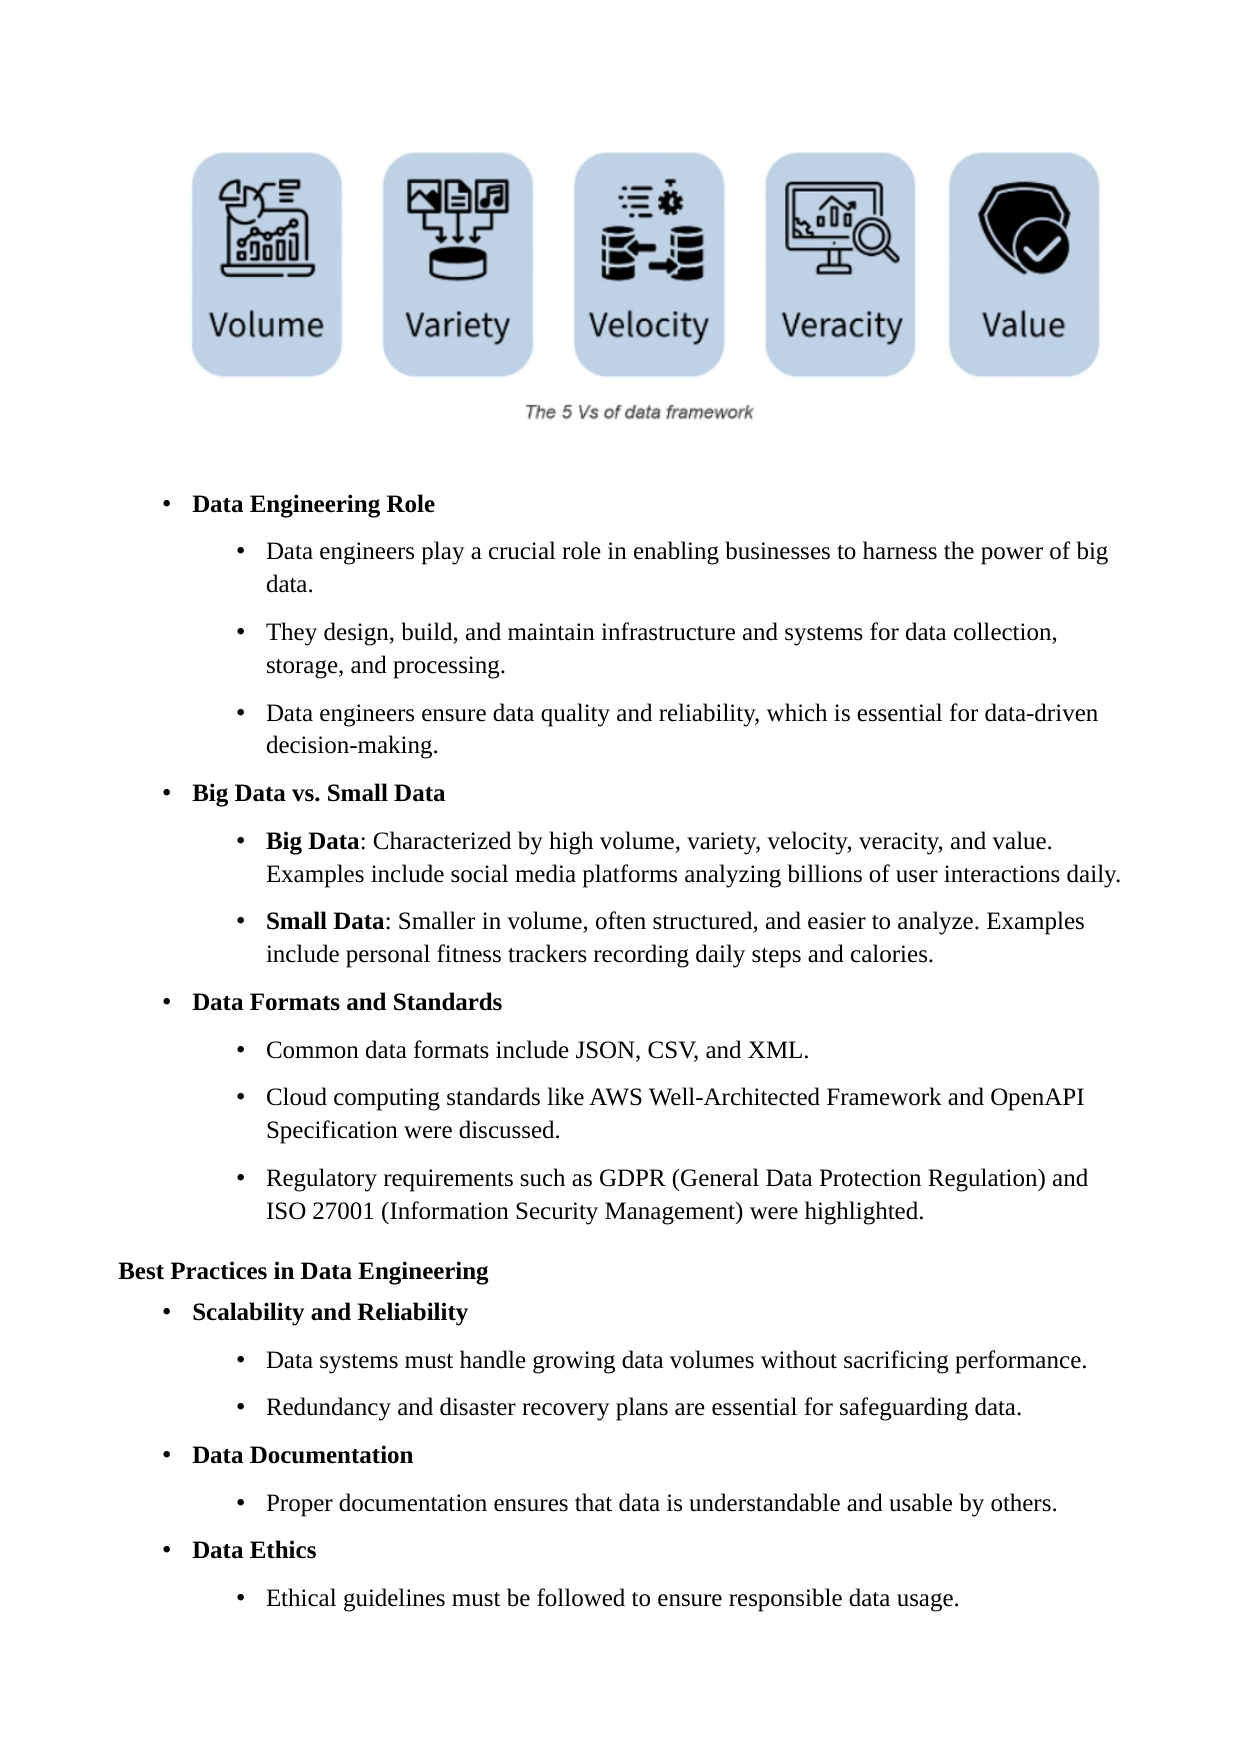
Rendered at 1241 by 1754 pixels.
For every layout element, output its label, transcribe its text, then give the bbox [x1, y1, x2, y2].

list Data Formats and Standards [162, 987, 1122, 1016]
list Proper documentation ensures that data is understandable and usable by others. [236, 1488, 1122, 1516]
list Data Documentation [162, 1440, 1122, 1469]
list Regulatory requirements such as GDPR (General Data Protection Regulation) and ISO 27001 (Information Security Management) were highlighted. [236, 1163, 1122, 1225]
list They design, build, and maintain infrastructure and systems for data collection, storage, and processing. [236, 617, 1122, 679]
subtitle Best Practices in Data Engineering [118, 1256, 1122, 1285]
list Data Engineering Role [162, 489, 1122, 517]
list Cloud computing standards like AWS Well-Architected Framework and OpenAPI Specification were discussed. [236, 1082, 1122, 1144]
list Small Data: Smaller in volume, often structured, and easier to analyze. Examples include personal fitness trackers recording daily steps and calories. [236, 906, 1122, 968]
list Common data formats include JSON, CSV, and XML. [236, 1035, 1122, 1063]
list Data engineers ensure data quality and reliability, which is essential for data-driven decision-making. [236, 698, 1122, 759]
picture [118, 118, 1123, 437]
list Data systems must handle growing data volumes without sacrificing performance. [236, 1345, 1122, 1374]
list Redundancy and disaster recovery plans are essential for safeguarding data. [236, 1392, 1122, 1421]
list Scalability and Reliability [162, 1297, 1122, 1326]
list Big Data: Characterized by high volume, variety, velocity, veracity, and value. Examples include social media platforms analyzing billions of user interactions daily. [236, 826, 1122, 888]
list Big Data vs. Small Data [162, 778, 1122, 807]
list Data engineers play a crucial role in enabling businesses to harness the power of big data. [236, 536, 1122, 598]
list Data Ethics [162, 1535, 1122, 1564]
list Ethical guidelines must be followed to ensure responsible data usage. [236, 1583, 1122, 1612]
